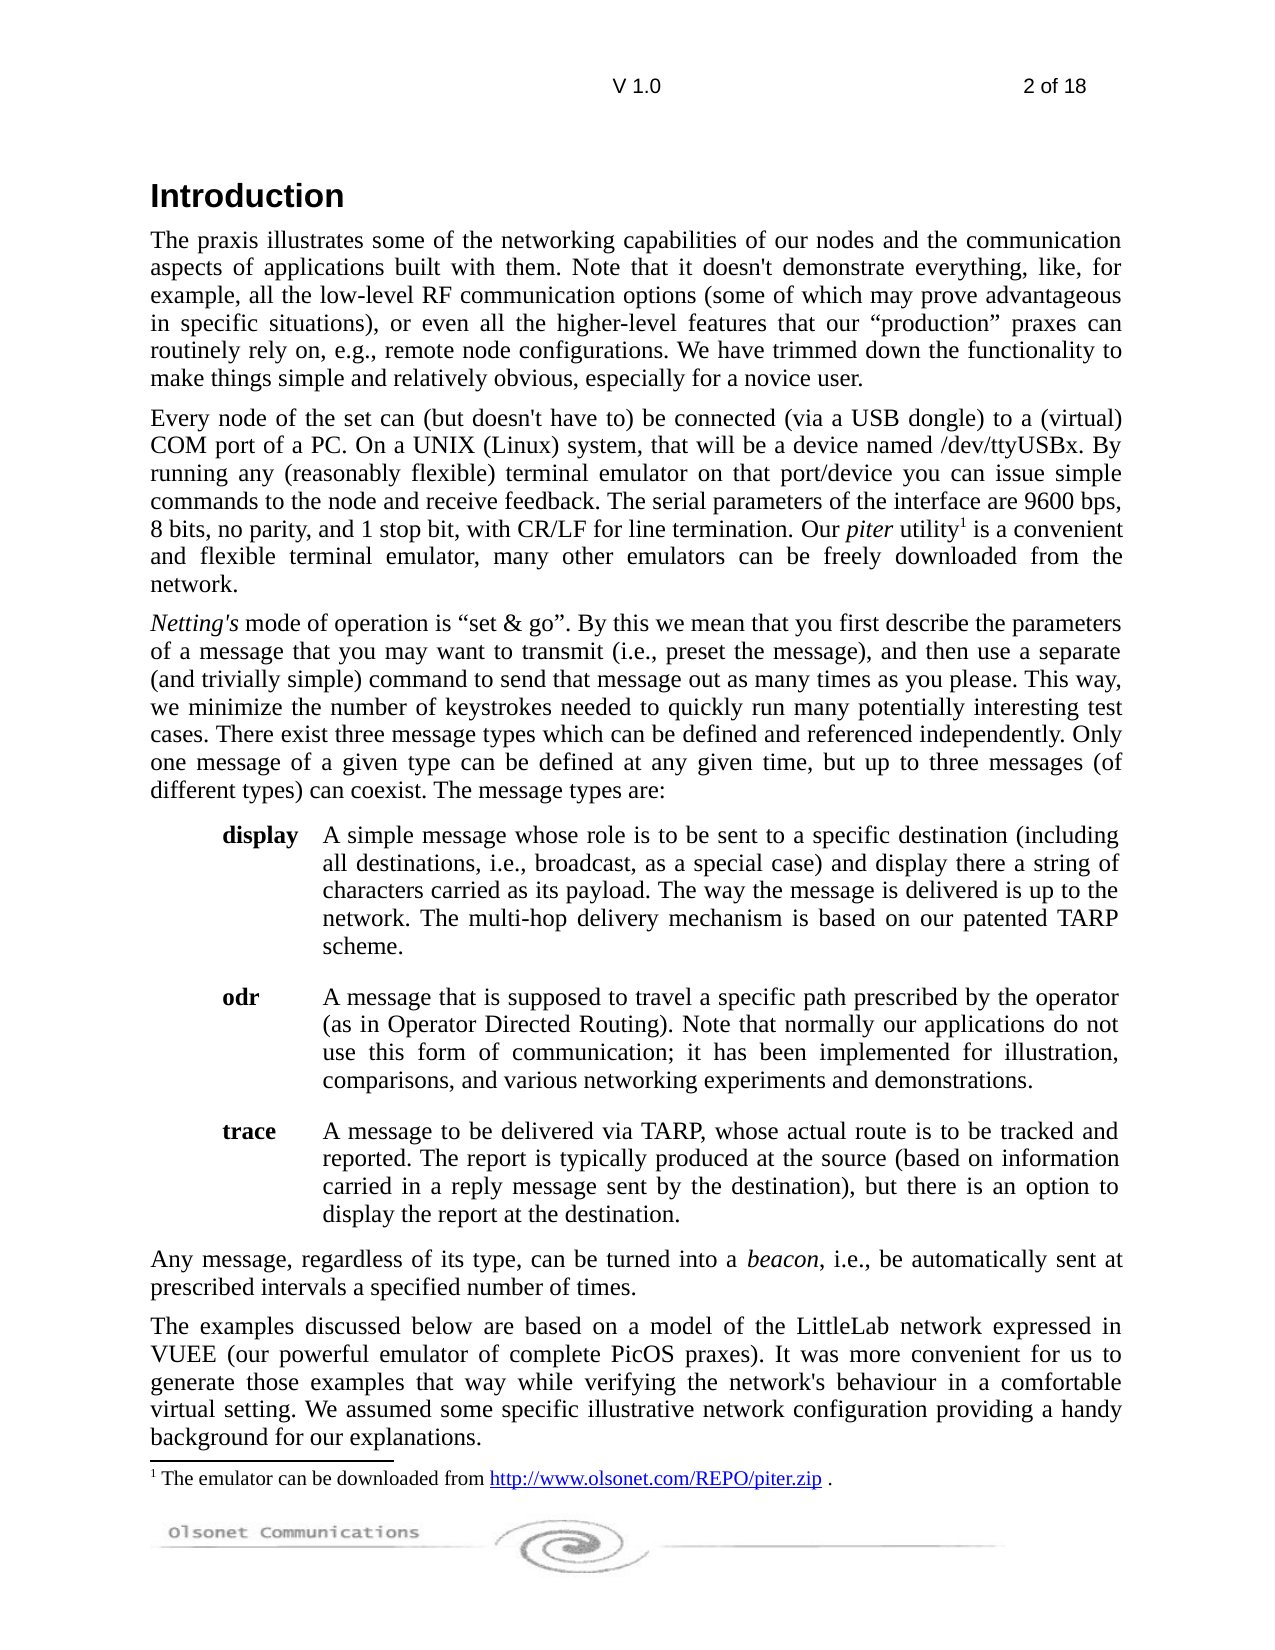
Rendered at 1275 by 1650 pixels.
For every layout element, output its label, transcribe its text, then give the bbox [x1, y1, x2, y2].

table_header display [216, 815, 317, 977]
picture [150, 1504, 1005, 1596]
text The examples discussed below are based on a model of the LittleLab network expressed in VUEE (our powerful emulator of complete PicOS praxes). It was more convenient for us to generate those examples that way while verifying the network's behaviour in a comfortable virtual setting. We assumed some specific illustrative network configuration providing a handy background for our explanations. [150, 1312, 1123, 1451]
text Netting's mode of operation is “set & go”. By this we mean that you first describe the parameters of a message that you may want to transmit (i.e., preset the message), and then use a separate (and trivially simple) command to send that message out as many times as you please. This way, we minimize the number of keystrokes needed to quickly run many potentially interesting test cases. There exist three message types which can be defined and referenced independently. Only one message of a given type can be defined at any given time, but up to three messages (of different types) can coexist. The message types are: [150, 609, 1123, 803]
table_cell A message that is supposed to travel a specific path prescribed by the operator (as in Operator Directed Routing). Note that normally our applications do not use this form of communication; it has been implemented for illustration, comparisons, and various networking experiments and demonstrations. [317, 977, 1126, 1111]
text Every node of the set can (but doesn't have to) be connected (via a USB dongle) to a (virtual) COM port of a PC. On a UNIX (Linux) system, that will be a device named /dev/ttyUSBx. By running any (reasonably flexible) terminal emulator on that port/device you can issue simple commands to the node and receive feedback. The serial parameters of the interface are 9600 bps, 8 bits, no parity, and 1 stop bit, with CR/LF for line termination. Our piter utility is a convenient and flexible terminal emulator, many other emulators can be freely downloaded from the network. [150, 404, 1123, 598]
text The praxis illustrates some of the networking capabilities of our nodes and the communication aspects of applications built with them. Note that it doesn't demonstrate everything, like, for example, all the low-level RF communication options (some of which may prove advantageous in specific situations), or even all the higher-level features that our “production” praxes can routinely rely on, e.g., remote node configurations. We have trimmed down the functionality to make things simple and relatively obvious, especially for a novice user. [150, 226, 1123, 392]
text Any message, regardless of its type, can be turned into a beacon, i.e., be automatically sent at prescribed intervals a specified number of times. [150, 1245, 1123, 1301]
table_cell odr [216, 977, 317, 1111]
table_cell trace [216, 1111, 317, 1245]
subtitle Introduction [150, 177, 1123, 214]
table_cell A message to be delivered via TARP, whose actual route is to be tracked and reported. The report is typically produced at the source (based on information carried in a reply message sent by the destination), but there is an option to display the report at the destination. [317, 1111, 1126, 1245]
table_header A simple message whose role is to be sent to a specific destination (including all destinations, i.e., broadcast, as a special case) and display there a string of characters carried as its payload. The way the message is delivered is up to the network. The multi-hop delivery mechanism is based on our patented TARP scheme. [317, 815, 1126, 977]
text The emulator can be downloaded from http://www.olsonet.com/REPO/piter.zip . [150, 1467, 1123, 1490]
